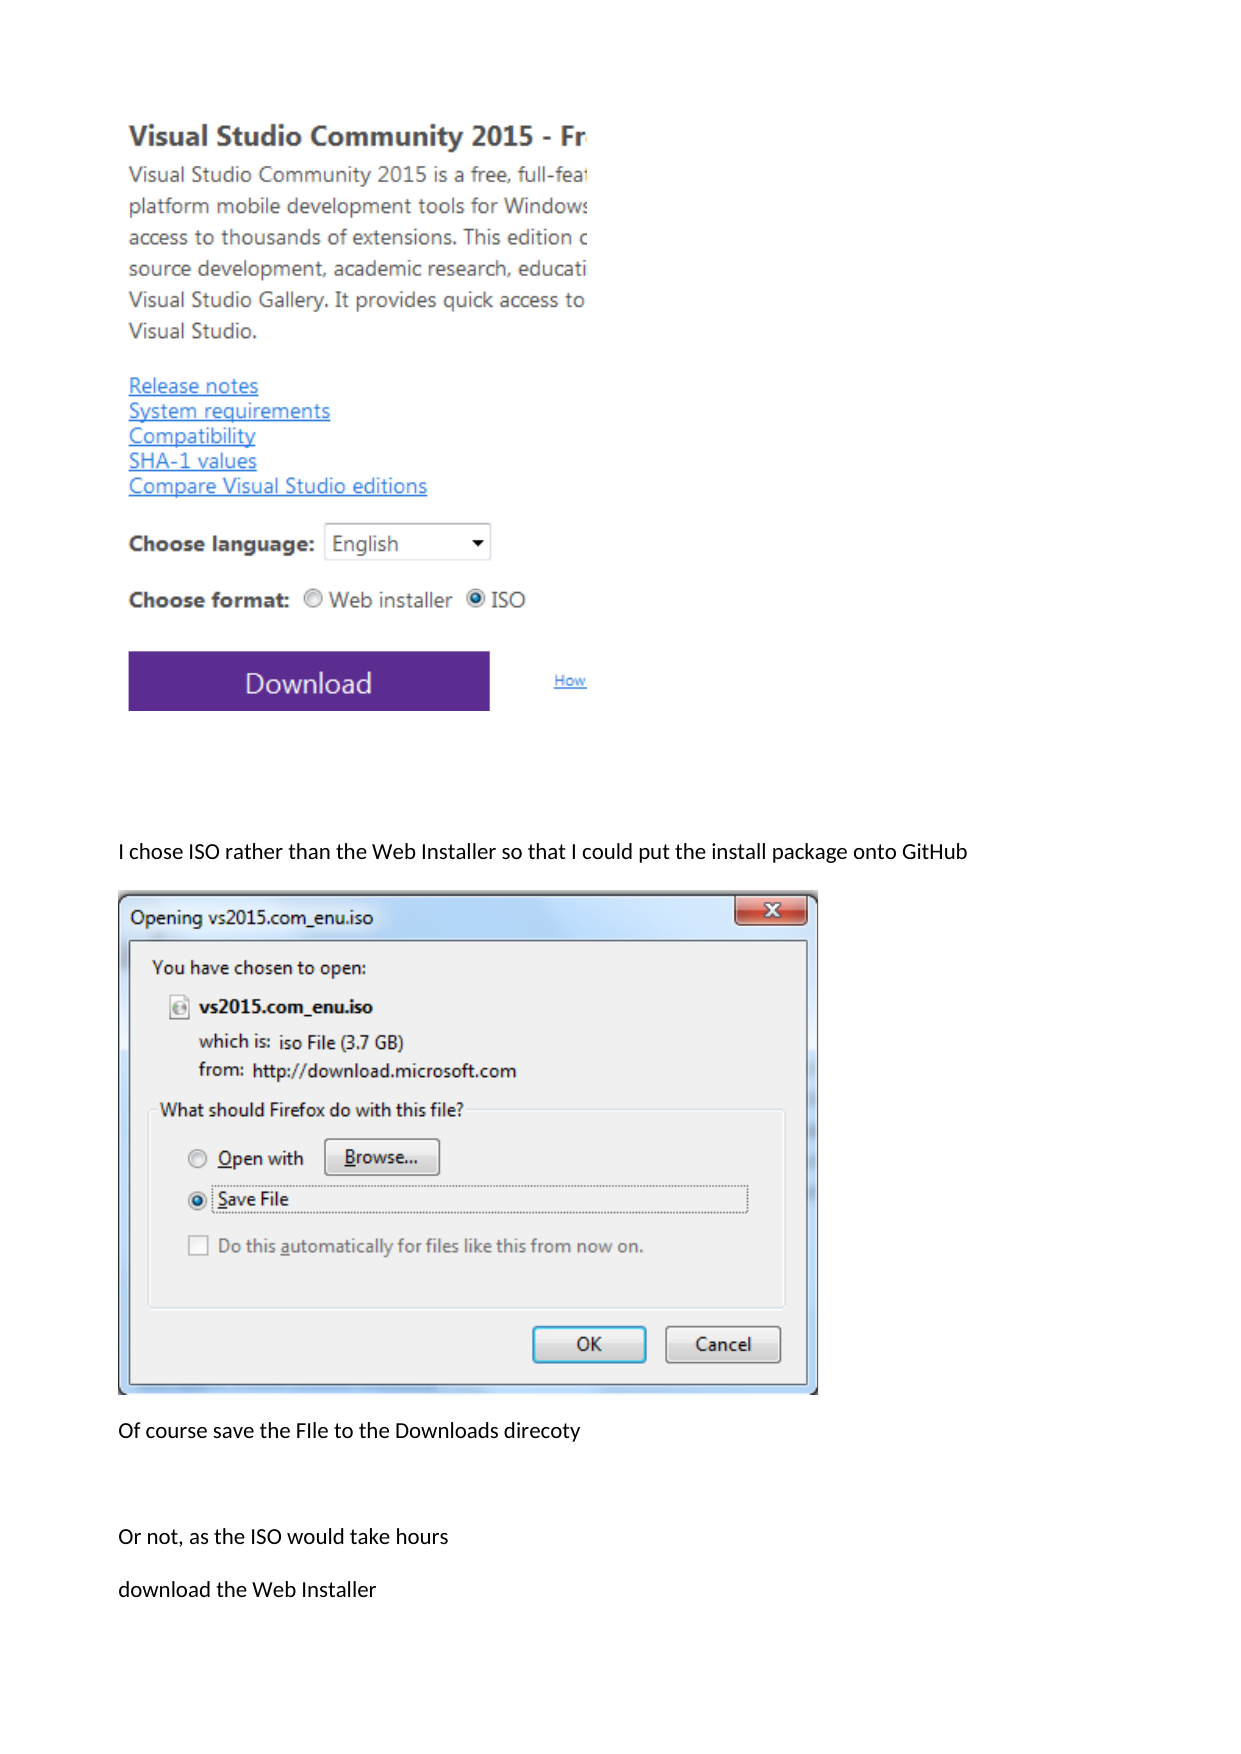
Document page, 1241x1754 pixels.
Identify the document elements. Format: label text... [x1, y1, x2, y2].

text I chose ISO rather than the Web Installer so that I could put the install package onto GitHub [118, 837, 1122, 865]
text download the Web Installer [118, 1575, 1122, 1603]
text Or not, as the ISO would take hours [118, 1522, 1122, 1550]
text Of course save the FIle to the Downloads direcoty [118, 1416, 1122, 1444]
